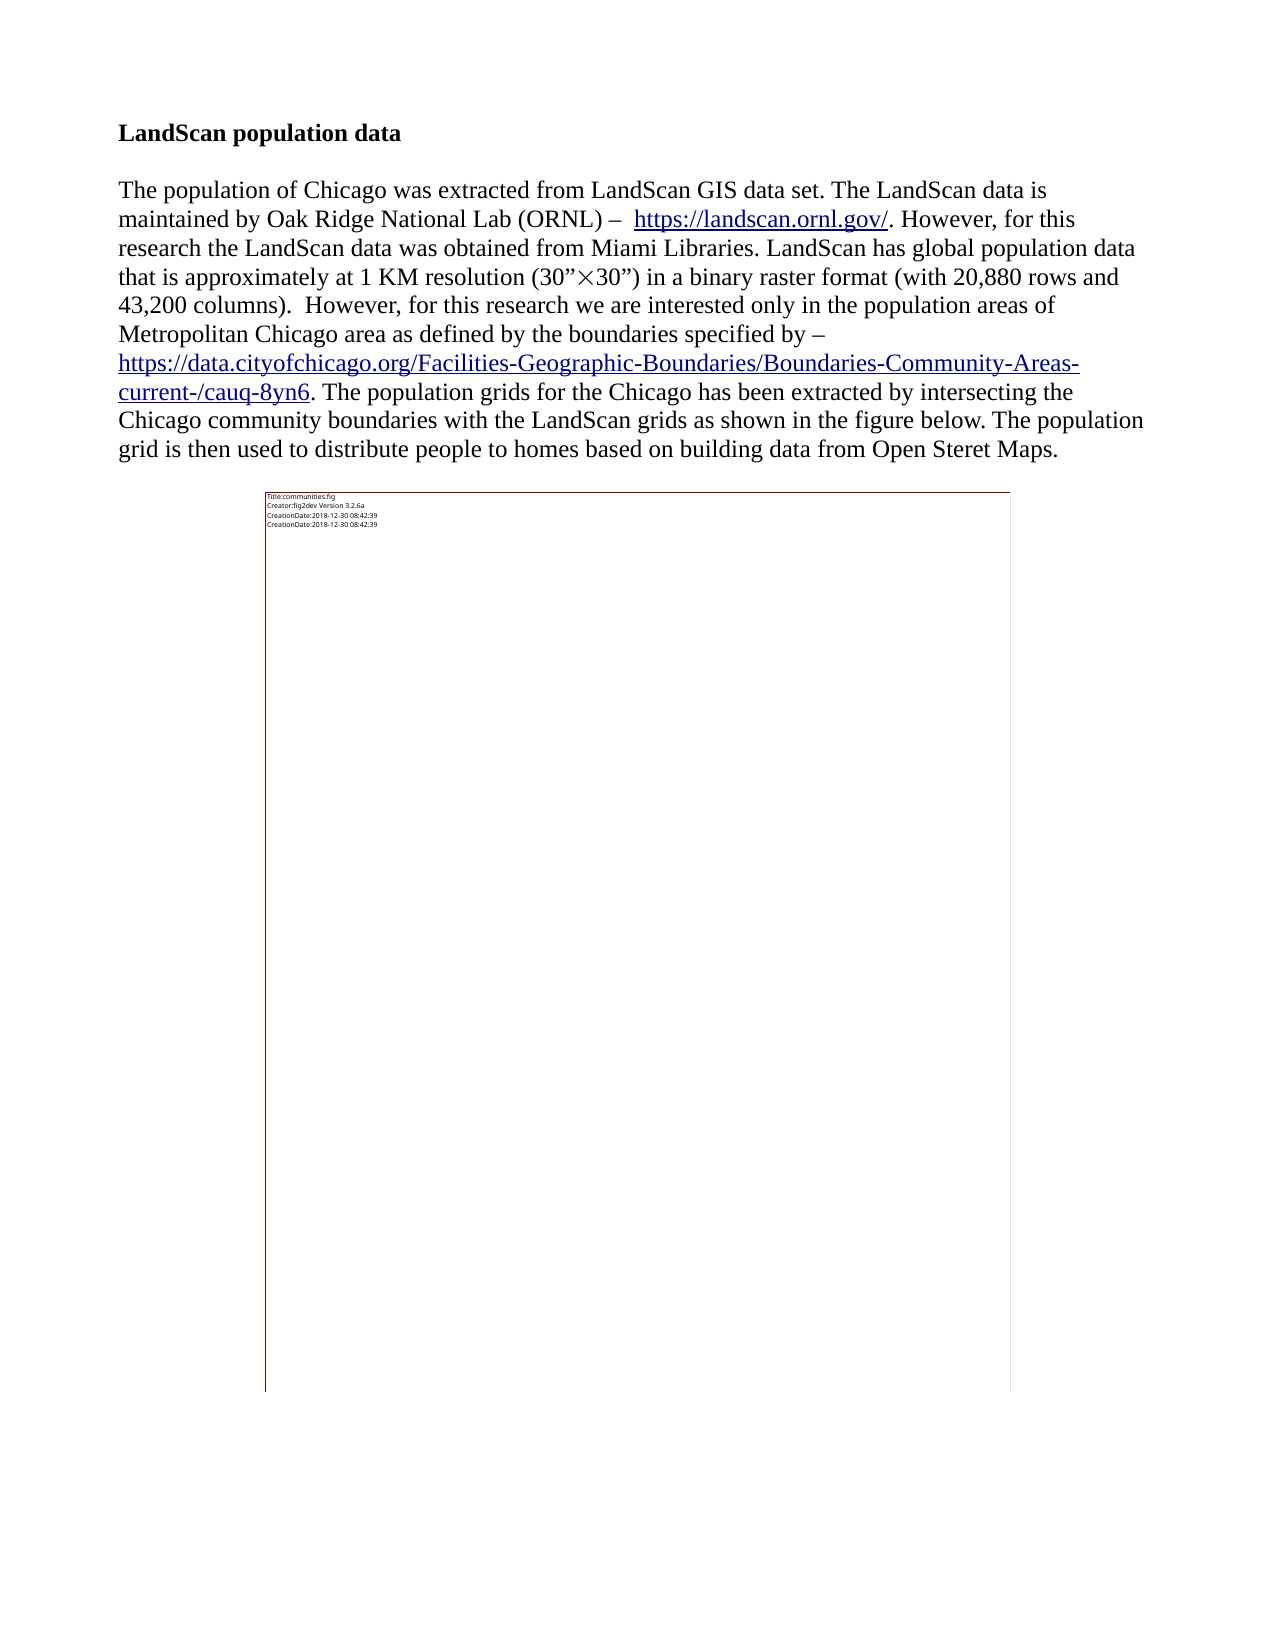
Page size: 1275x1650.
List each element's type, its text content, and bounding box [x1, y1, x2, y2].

text LandScan population data [118, 118, 1157, 147]
text The population of Chicago was extracted from LandScan GIS data set. The LandScan data is maintained by Oak Ridge National Lab (ORNL) – https://landscan.ornl.gov/. However, for this research the LandScan data was obtained from Miami Libraries. LandScan has global population data that is approximately at 1 KM resolution (30”×30”) in a binary raster format (with 20,880 rows and 43,200 columns). However, for this research we are interested only in the population areas of Metropolitan Chicago area as defined by the boundaries specified by – https://data.cityofchicago.org/Facilities-Geographic-Boundaries/Boundaries-Community-Areas-current-/cauq-8yn6. The population grids for the Chicago has been extracted by intersecting the Chicago community boundaries with the LandScan grids as shown in the figure below. The population grid is then used to distribute people to homes based on building data from Open Steret Maps. [118, 176, 1157, 463]
